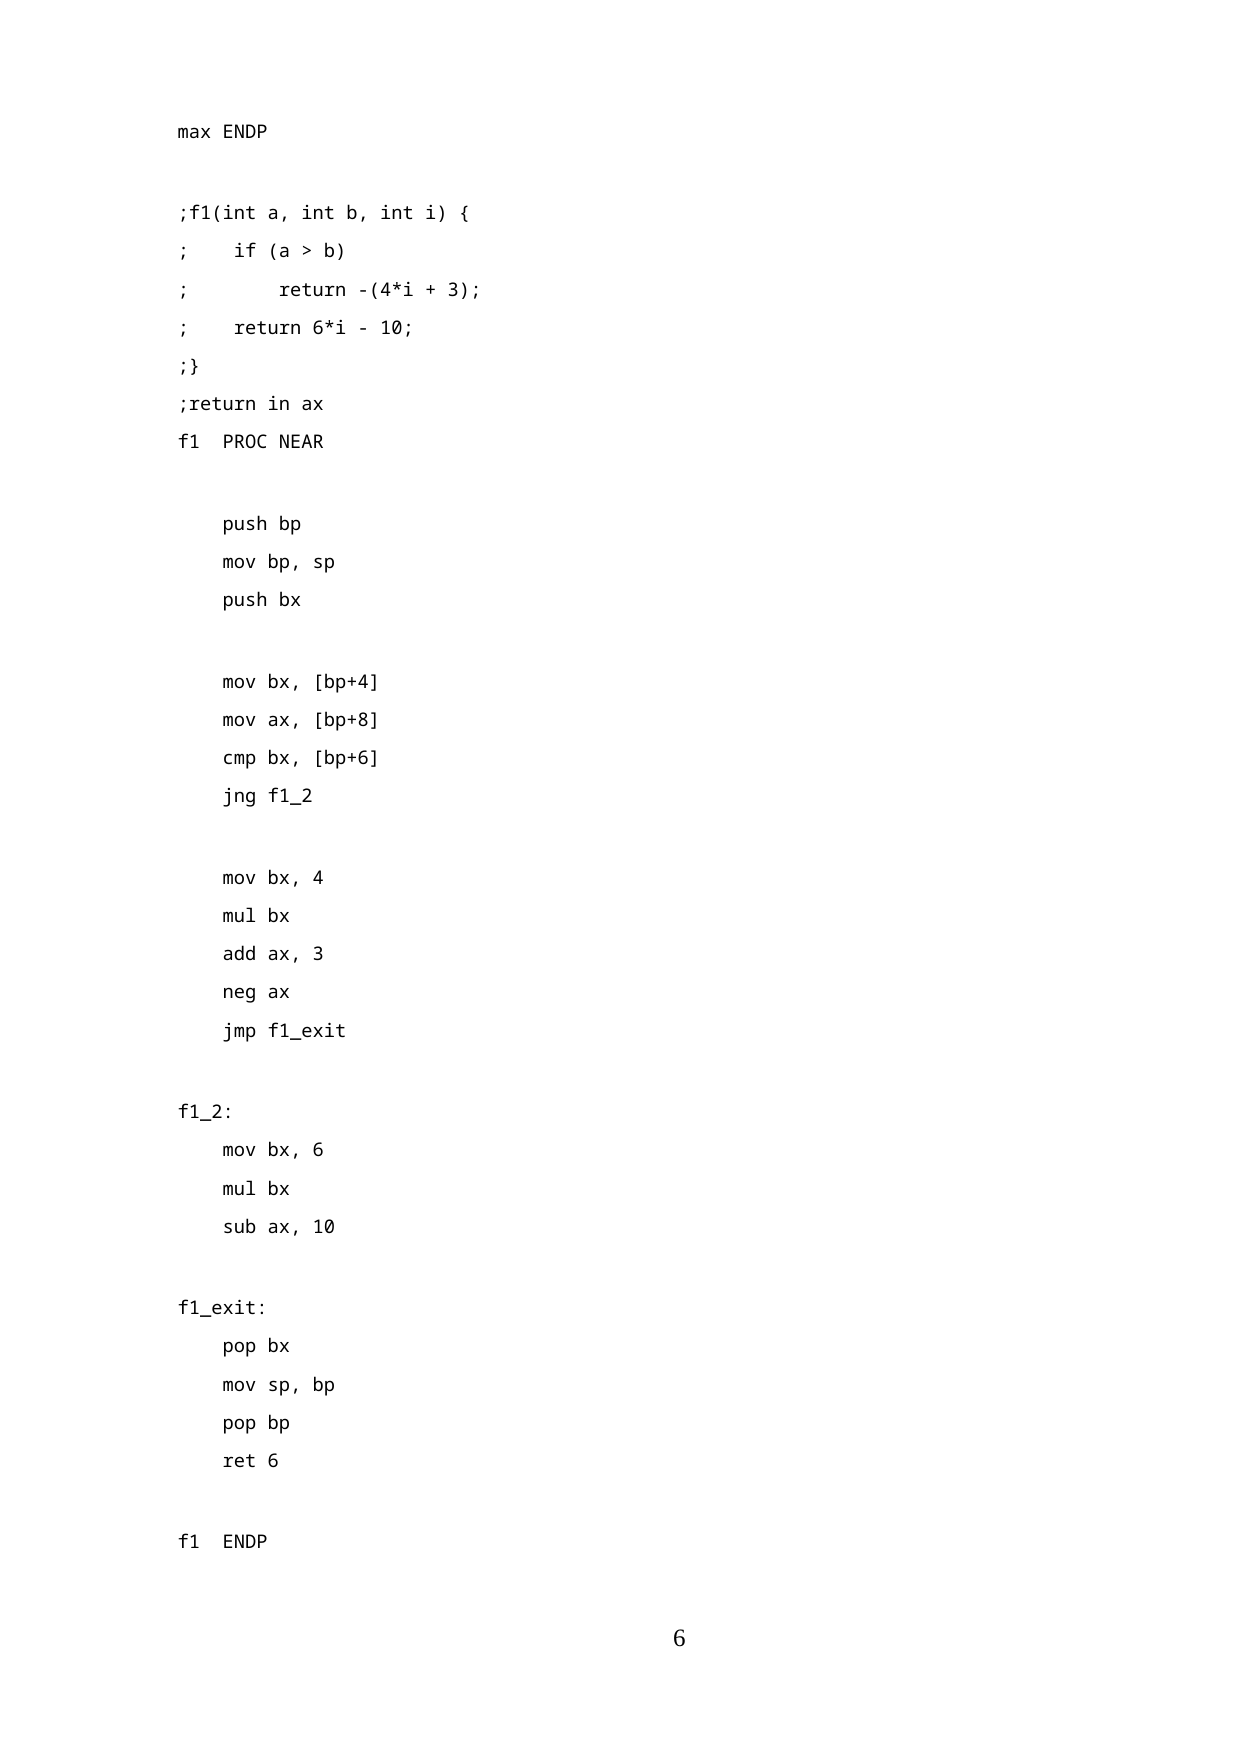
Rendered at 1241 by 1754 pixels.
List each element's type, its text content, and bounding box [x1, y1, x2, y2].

text ; if (a > b) [177, 238, 1181, 263]
text jng f1_2 [177, 783, 1181, 808]
text neg ax [177, 979, 1181, 1004]
text f1_exit: [177, 1294, 1181, 1320]
text ; return -(4*i + 3); [177, 276, 1181, 301]
text max ENDP [177, 118, 1181, 144]
text mov bx, 4 [177, 864, 1181, 889]
text mul bx [177, 1175, 1181, 1200]
text jmp f1_exit [177, 1017, 1181, 1042]
text mov sp, bp [177, 1371, 1181, 1396]
text sub ax, 10 [177, 1213, 1181, 1238]
text ; return 6*i - 10; [177, 314, 1181, 340]
text push bp [177, 510, 1181, 536]
text mov bx, 6 [177, 1137, 1181, 1162]
text add ax, 3 [177, 941, 1181, 966]
text mov ax, [bp+8] [177, 706, 1181, 732]
text cmp bx, [bp+6] [177, 744, 1181, 770]
text mul bx [177, 902, 1181, 928]
text ;} [177, 352, 1181, 378]
text ;f1(int a, int b, int i) { [177, 199, 1181, 225]
text f1 ENDP [177, 1529, 1181, 1554]
text f1 PROC NEAR [177, 429, 1181, 454]
text pop bp [177, 1409, 1181, 1434]
text push bx [177, 587, 1181, 612]
text f1_2: [177, 1098, 1181, 1124]
text mov bx, [bp+4] [177, 668, 1181, 693]
text mov bp, sp [177, 548, 1181, 574]
text ;return in ax [177, 391, 1181, 416]
text ret 6 [177, 1447, 1181, 1473]
text pop bx [177, 1333, 1181, 1358]
